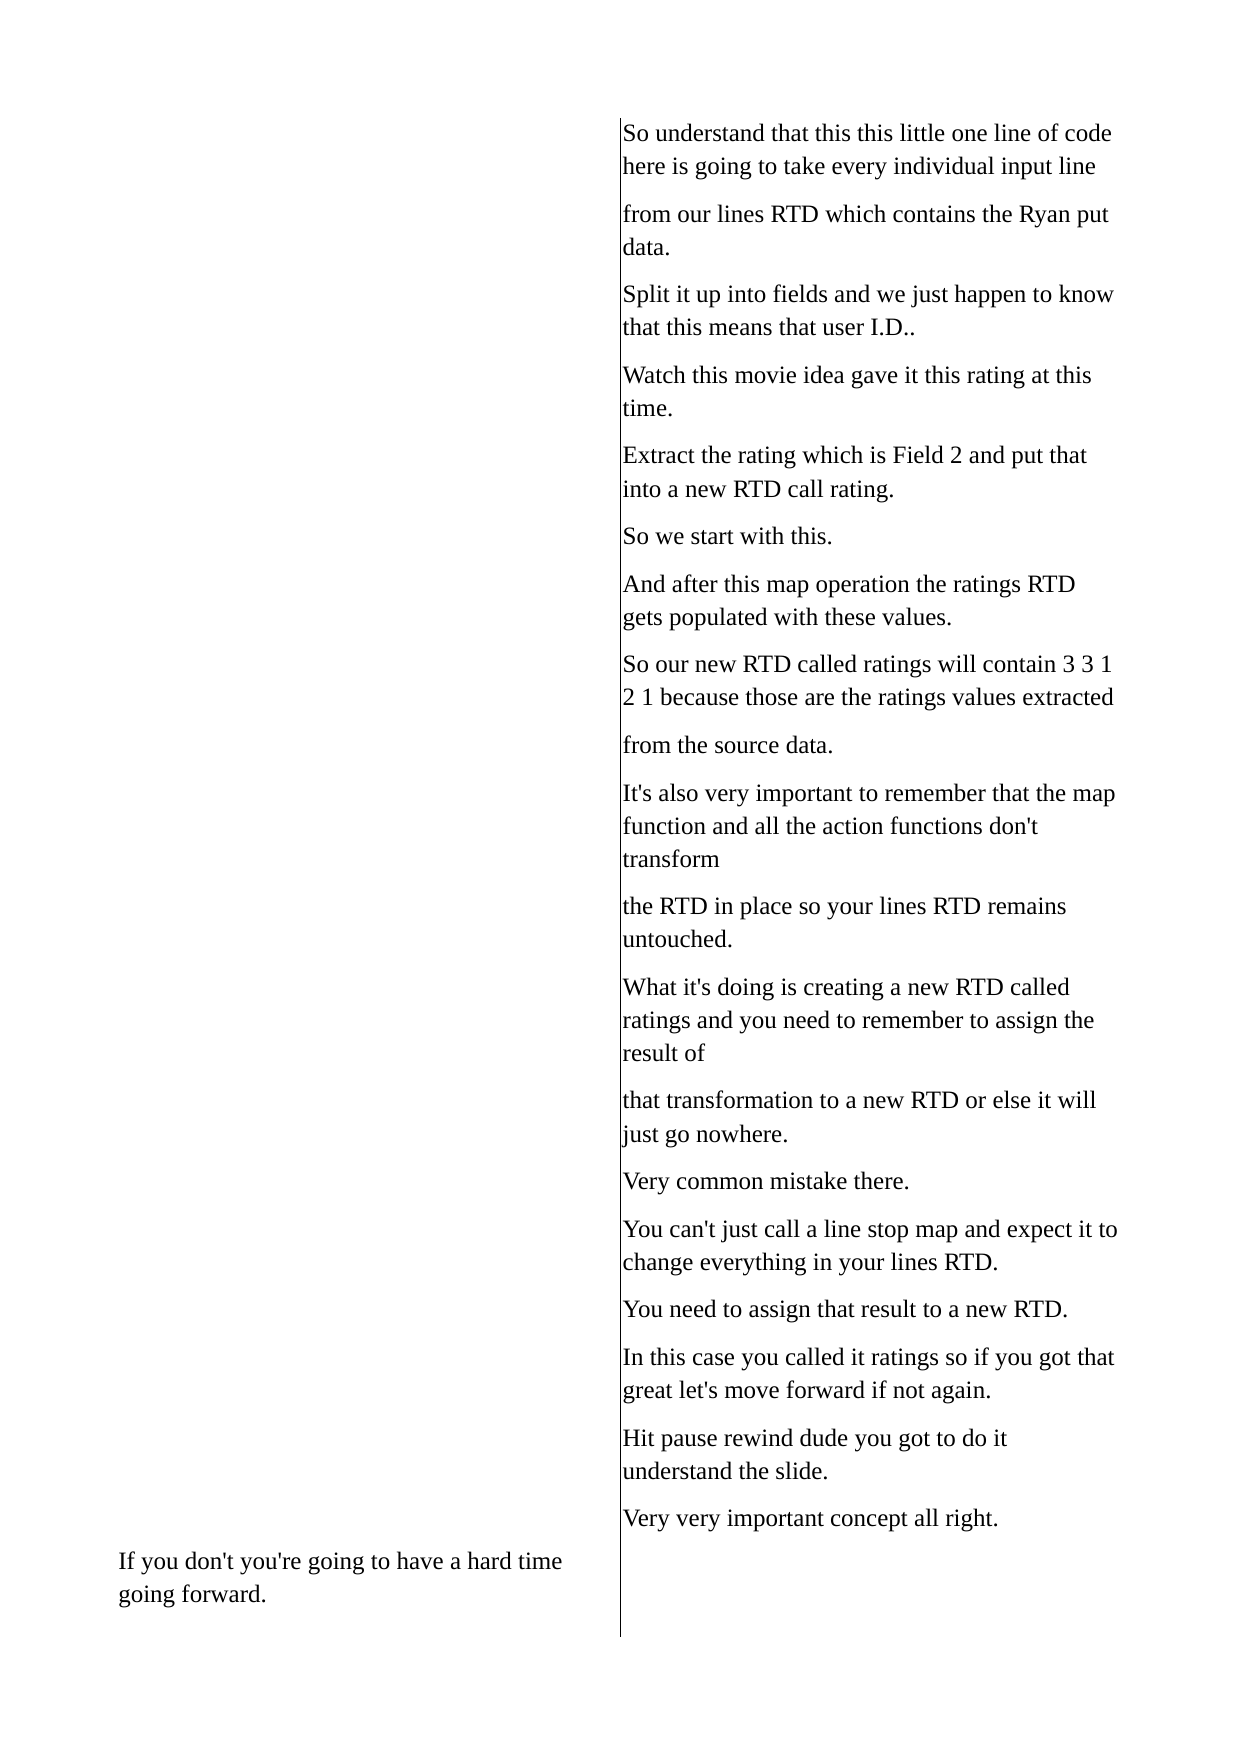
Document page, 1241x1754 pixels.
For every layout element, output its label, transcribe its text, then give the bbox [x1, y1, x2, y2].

text Hit pause rewind dude you got to do it understand the slide. [622, 1423, 1122, 1484]
text What it's doing is creating a new RTD called ratings and you need to remember to assign the result of [622, 972, 1122, 1067]
text And after this map operation the ratings RTD gets populated with these values. [622, 569, 1122, 631]
text You can't just call a line stop map and expect it to change everything in your lines RTD. [622, 1214, 1122, 1276]
text If you don't you're going to have a hard time going forward. [118, 1546, 618, 1608]
text the RTD in place so your lines RTD remains untouched. [622, 891, 1122, 953]
text Watch this movie idea gave it this rating at this time. [622, 360, 1122, 422]
text So we start with this. [622, 521, 1122, 550]
text So our new RTD called ratings will contain 3 3 1 2 1 because those are the ratings values extracted [622, 649, 1122, 711]
text In this case you called it ratings so if you got that great let's move forward if not again. [622, 1342, 1122, 1404]
text from the source data. [622, 730, 1122, 759]
text that transformation to a new RTD or else it will just go nowhere. [622, 1086, 1122, 1147]
text Very common mistake there. [622, 1166, 1122, 1195]
text You need to assign that result to a new RTD. [622, 1294, 1122, 1323]
text Very very important concept all right. [622, 1503, 1122, 1532]
text It's also very important to remember that the map function and all the action functions don't transform [622, 778, 1122, 872]
text Extract the rating which is Field 2 and put that into a new RTD call rating. [622, 441, 1122, 502]
text Split it up into fields and we just happen to know that this means that user I.D.. [622, 279, 1122, 341]
text So understand that this this little one line of code here is going to take every individual input line [622, 118, 1122, 180]
text from our lines RTD which contains the Ryan put data. [622, 199, 1122, 261]
